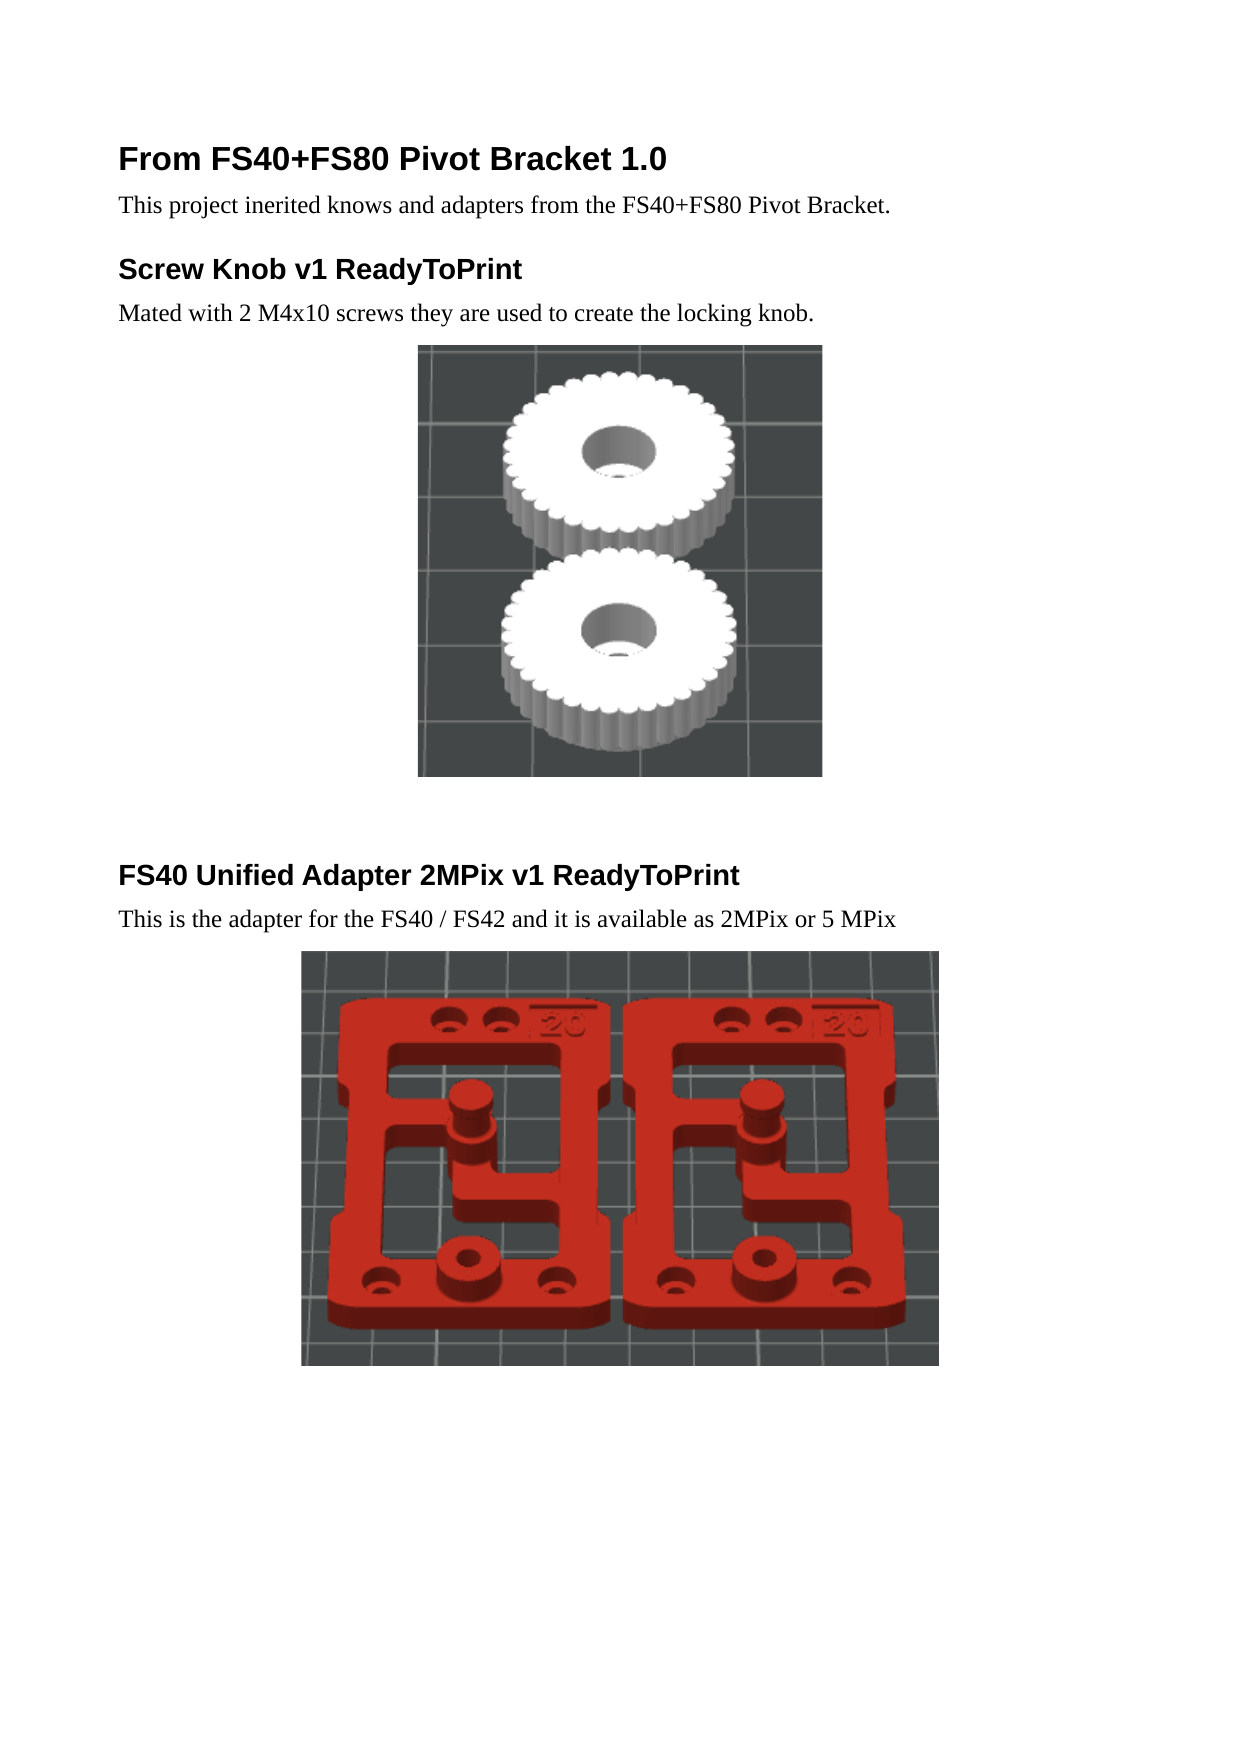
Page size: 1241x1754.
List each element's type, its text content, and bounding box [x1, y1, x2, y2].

picture [417, 345, 823, 777]
text This project inerited knows and adapters from the FS40+FS80 Pivot Bracket. [118, 190, 1122, 219]
text This is the adapter for the FS40 / FS42 and it is available as 2MPix or 5 MPix [118, 904, 1122, 933]
subtitle Screw Knob v1 ReadyToPrint [118, 252, 1122, 286]
text Mated with 2 M4x10 screws they are used to create the locking knob. [118, 298, 1122, 327]
subtitle FS40 Unified Adapter 2MPix v1 ReadyToPrint [118, 858, 1122, 892]
subtitle From FS40+FS80 Pivot Bracket 1.0 [118, 139, 1122, 177]
picture [301, 951, 939, 1366]
